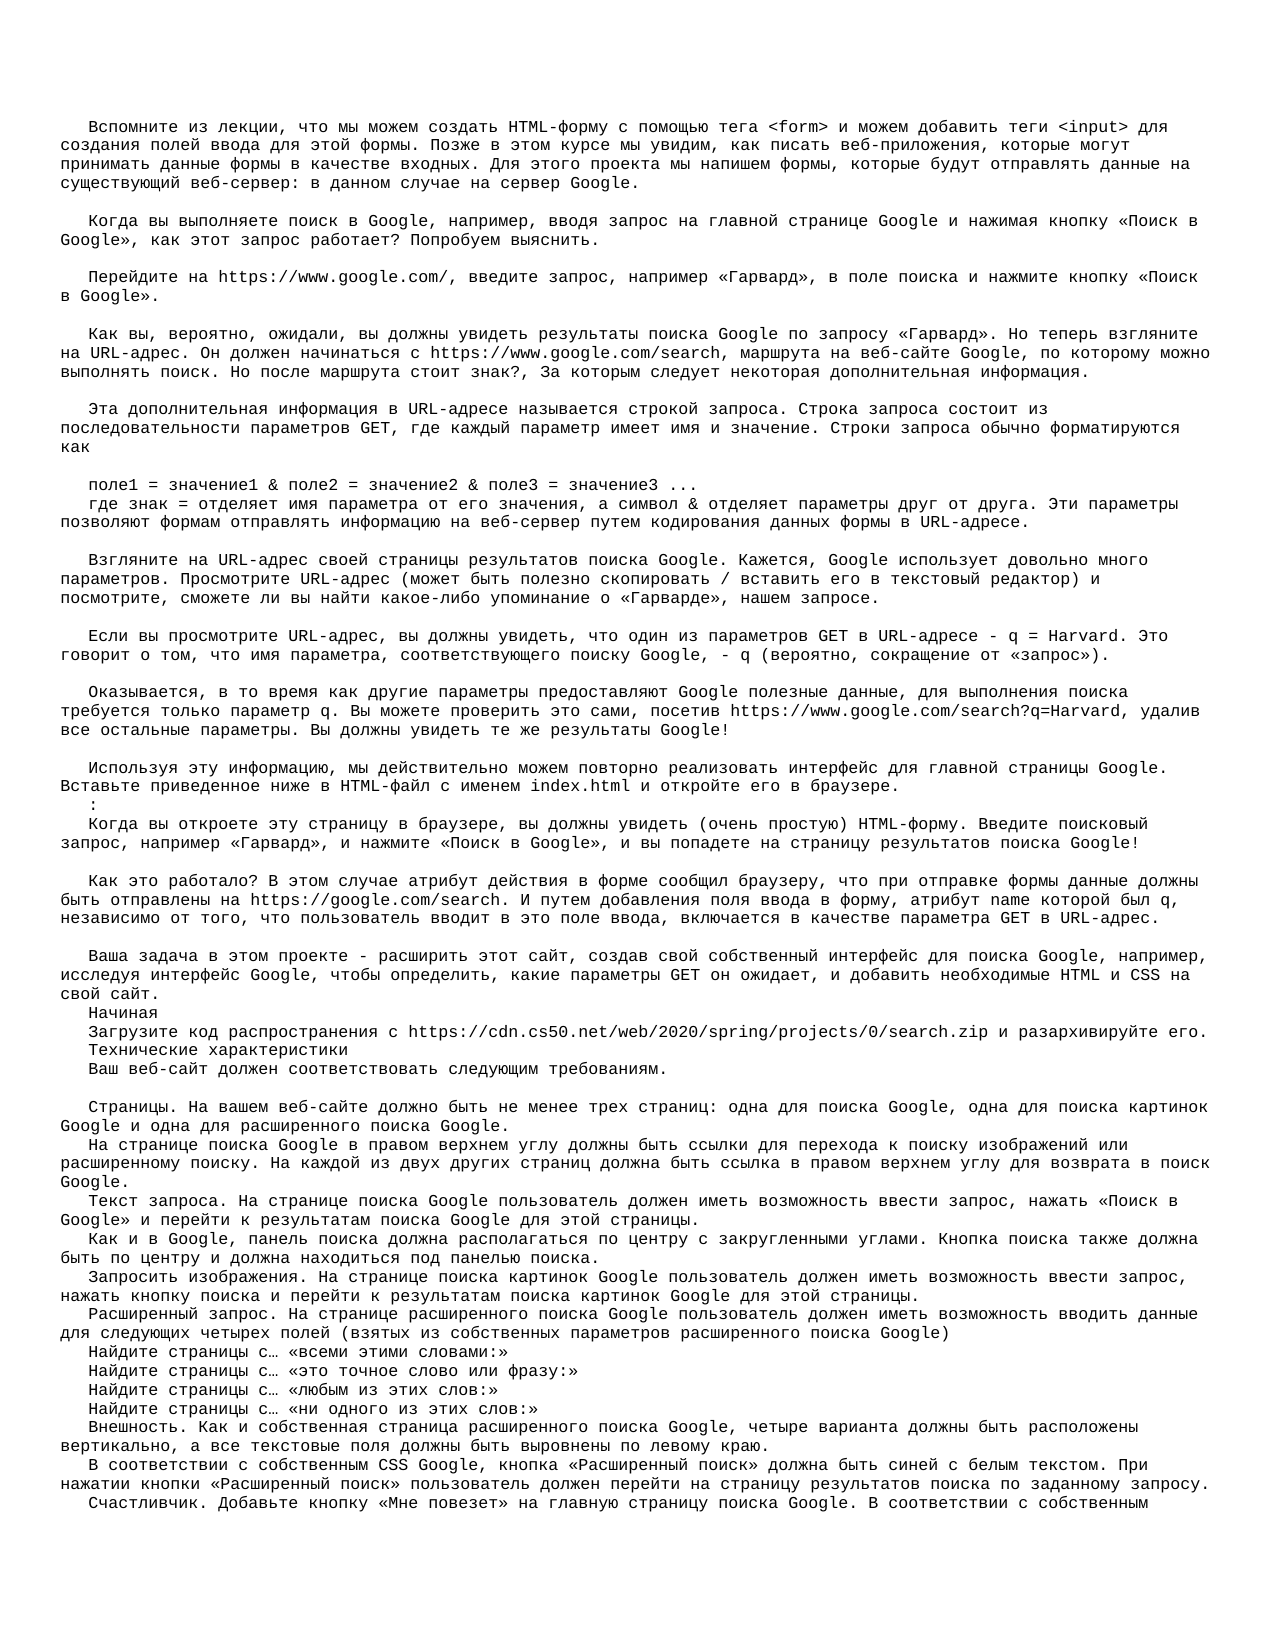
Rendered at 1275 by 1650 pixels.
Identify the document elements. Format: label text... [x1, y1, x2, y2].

text Счастливчик. Добавьте кнопку «Мне повезет» на главную страницу поиска Google. В соответствии с собственным [60, 1494, 1213, 1513]
text Ваш веб-сайт должен соответствовать следующим требованиям. [60, 1061, 1213, 1080]
text Перейдите на https://www.google.com/, введите запрос, например «Гарвард», в поле поиска и нажмите кнопку «Поиск в Google». [60, 269, 1213, 307]
text Когда вы выполняете поиск в Google, например, вводя запрос на главной странице Google и нажимая кнопку «Поиск в Google», как этот запрос работает? Попробуем выяснить. [60, 212, 1213, 250]
text Как и в Google, панель поиска должна располагаться по центру с закругленными углами. Кнопка поиска также должна быть по центру и должна находиться под панелью поиска. [60, 1231, 1213, 1268]
text Найдите страницы с… «ни одного из этих слов:» [60, 1400, 1213, 1419]
text Расширенный запрос. На странице расширенного поиска Google пользователь должен иметь возможность вводить данные для следующих четырех полей (взятых из собственных параметров расширенного поиска Google) [60, 1306, 1213, 1344]
text Как вы, вероятно, ожидали, вы должны увидеть результаты поиска Google по запросу «Гарвард». Но теперь взгляните на URL-адрес. Он должен начинаться с https://www.google.com/search, маршрута на веб-сайте Google, по которому можно выполнять поиск. Но после маршрута стоит знак?, За которым следует некоторая дополнительная информация. [60, 326, 1213, 382]
text Найдите страницы с… «любым из этих слов:» [60, 1381, 1213, 1400]
text Эта дополнительная информация в URL-адресе называется строкой запроса. Строка запроса состоит из последовательности параметров GET, где каждый параметр имеет имя и значение. Строки запроса обычно форматируются как [60, 401, 1213, 457]
text : [60, 797, 1213, 816]
text Технические характеристики [60, 1042, 1213, 1061]
text Когда вы откроете эту страницу в браузере, вы должны увидеть (очень простую) HTML-форму. Введите поисковый запрос, например «Гарвард», и нажмите «Поиск в Google», и вы попадете на страницу результатов поиска Google! [60, 816, 1213, 853]
text Вспомните из лекции, что мы можем создать HTML-форму с помощью тега <form> и можем добавить теги <input> для создания полей ввода для этой формы. Позже в этом курсе мы увидим, как писать веб-приложения, которые могут принимать данные формы в качестве входных. Для этого проекта мы напишем формы, которые будут отправлять данные на существующий веб-сервер: в данном случае на сервер Google. [60, 118, 1213, 193]
text Ваша задача в этом проекте - расширить этот сайт, создав свой собственный интерфейс для поиска Google, например, исследуя интерфейс Google, чтобы определить, какие параметры GET он ожидает, и добавить необходимые HTML и CSS на свой сайт. [60, 948, 1213, 1004]
text поле1 = значение1 & поле2 = значение2 & поле3 = значение3 ... [60, 476, 1213, 495]
text В соответствии с собственным CSS Google, кнопка «Расширенный поиск» должна быть синей с белым текстом. При нажатии кнопки «Расширенный поиск» пользователь должен перейти на страницу результатов поиска по заданному запросу. [60, 1457, 1213, 1494]
text Найдите страницы с… «всеми этими словами:» [60, 1344, 1213, 1362]
text Как это работало? В этом случае атрибут действия в форме сообщил браузеру, что при отправке формы данные должны быть отправлены на https://google.com/search. И путем добавления поля ввода в форму, атрибут name которой был q, независимо от того, что пользователь вводит в это поле ввода, включается в качестве параметра GET в URL-адрес. [60, 872, 1213, 929]
text Оказывается, в то время как другие параметры предоставляют Google полезные данные, для выполнения поиска требуется только параметр q. Вы можете проверить это сами, посетив https://www.google.com/search?q=Harvard, удалив все остальные параметры. Вы должны увидеть те же результаты Google! [60, 684, 1213, 740]
text Загрузите код распространения с https://cdn.cs50.net/web/2020/spring/projects/0/search.zip и разархивируйте его. [60, 1023, 1213, 1042]
text На странице поиска Google в правом верхнем углу должны быть ссылки для перехода к поиску изображений или расширенному поиску. На каждой из двух других страниц должна быть ссылка в правом верхнем углу для возврата в поиск Google. [60, 1136, 1213, 1193]
text Взгляните на URL-адрес своей страницы результатов поиска Google. Кажется, Google использует довольно много параметров. Просмотрите URL-адрес (может быть полезно скопировать / вставить его в текстовый редактор) и посмотрите, сможете ли вы найти какое-либо упоминание о «Гарварде», нашем запросе. [60, 552, 1213, 608]
text где знак = отделяет имя параметра от его значения, а символ & отделяет параметры друг от друга. Эти параметры позволяют формам отправлять информацию на веб-сервер путем кодирования данных формы в URL-адресе. [60, 495, 1213, 533]
text Запросить изображения. На странице поиска картинок Google пользователь должен иметь возможность ввести запрос, нажать кнопку поиска и перейти к результатам поиска картинок Google для этой страницы. [60, 1268, 1213, 1306]
text Начиная [60, 1004, 1213, 1023]
text Внешность. Как и собственная страница расширенного поиска Google, четыре варианта должны быть расположены вертикально, а все текстовые поля должны быть выровнены по левому краю. [60, 1419, 1213, 1457]
text Если вы просмотрите URL-адрес, вы должны увидеть, что один из параметров GET в URL-адресе - q = Harvard. Это говорит о том, что имя параметра, соответствующего поиску Google, - q (вероятно, сокращение от «запрос»). [60, 627, 1213, 665]
text Найдите страницы с… «это точное слово или фразу:» [60, 1362, 1213, 1381]
text Страницы. На вашем веб-сайте должно быть не менее трех страниц: одна для поиска Google, одна для поиска картинок Google и одна для расширенного поиска Google. [60, 1098, 1213, 1136]
text Текст запроса. На странице поиска Google пользователь должен иметь возможность ввести запрос, нажать «Поиск в Google» и перейти к результатам поиска Google для этой страницы. [60, 1193, 1213, 1231]
text Используя эту информацию, мы действительно можем повторно реализовать интерфейс для главной страницы Google. Вставьте приведенное ниже в HTML-файл с именем index.html и откройте его в браузере. [60, 759, 1213, 797]
